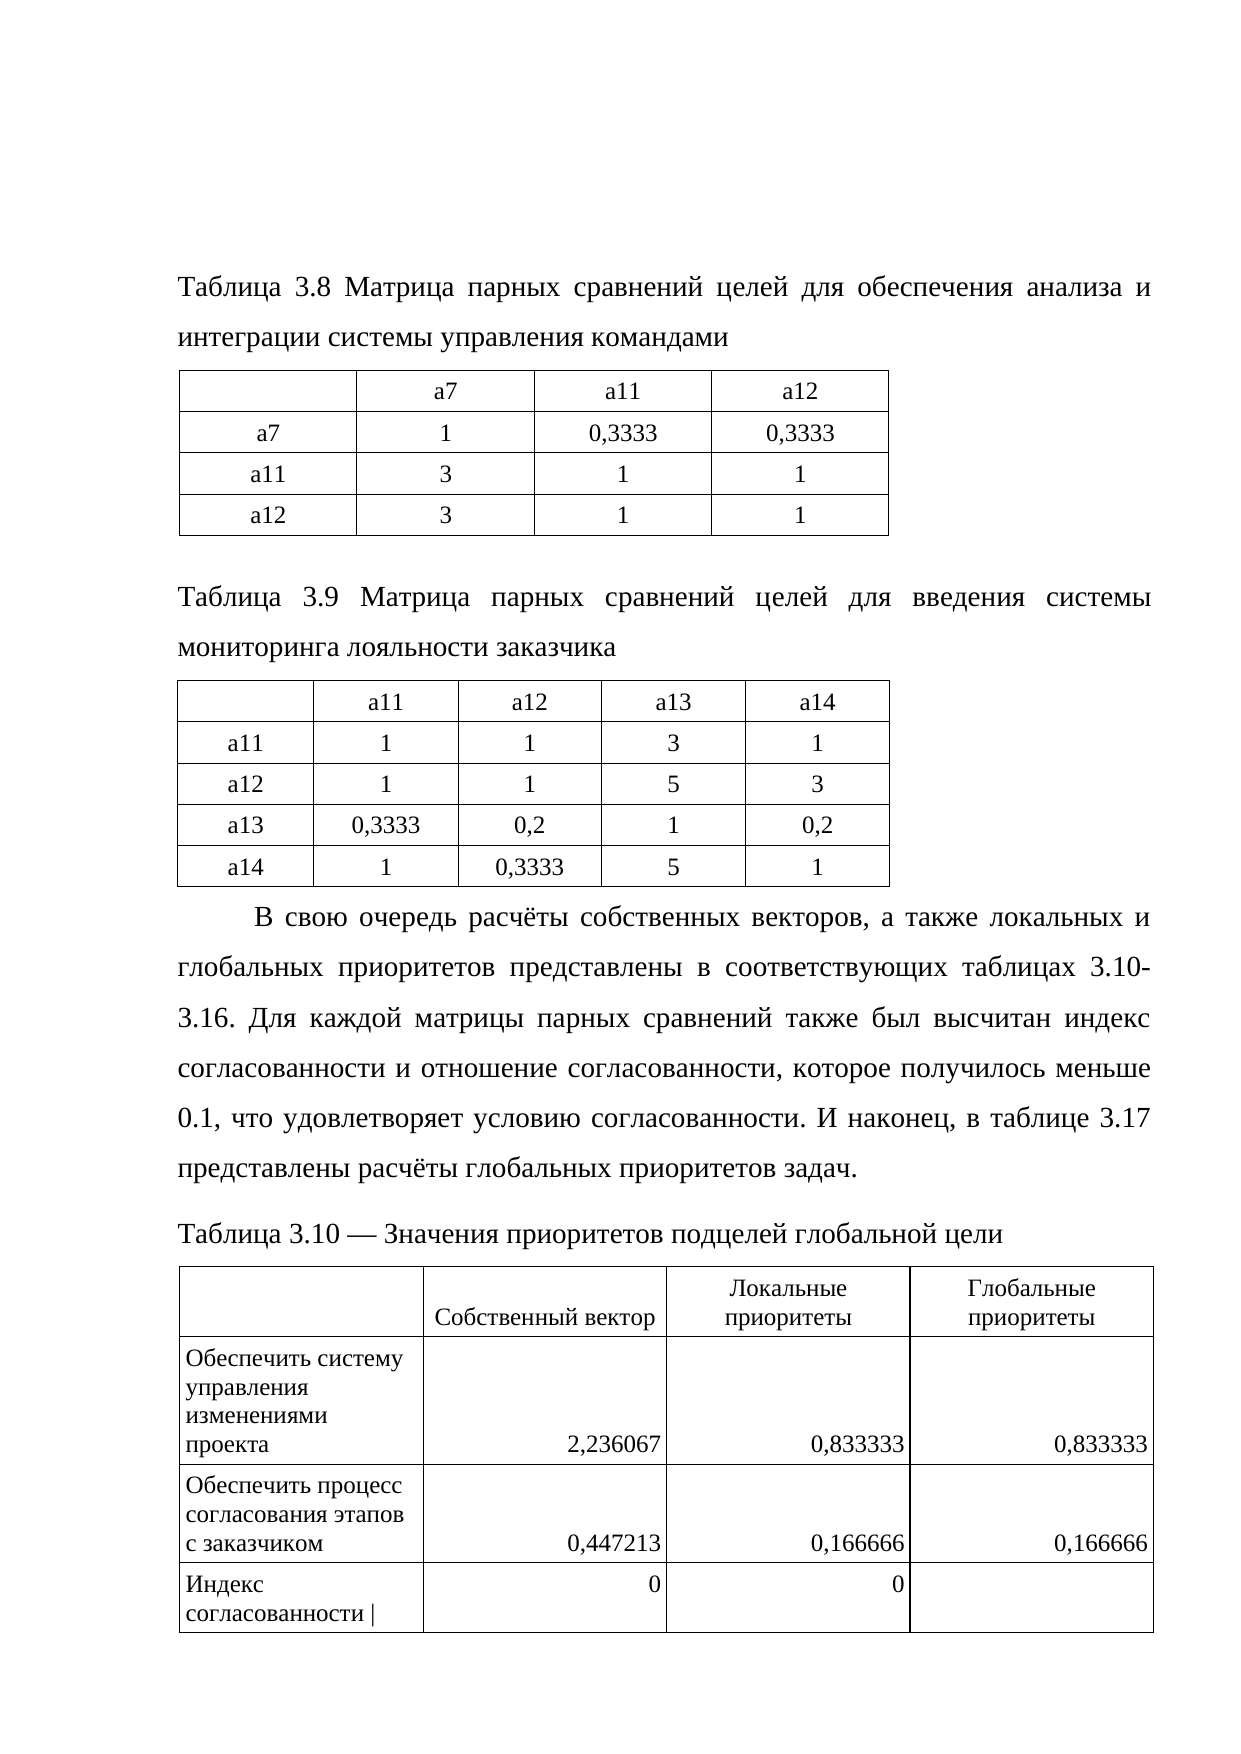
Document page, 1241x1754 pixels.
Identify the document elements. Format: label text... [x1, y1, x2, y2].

text Таблица 3.9 Матрица парных сравнений целей для введения системы мониторинга лояльности заказчика [177, 579, 1152, 663]
table_cell 1 [746, 722, 889, 762]
table_cell 3 [357, 495, 534, 535]
table_cell 0,166666 [911, 1465, 1153, 1562]
table_header Локальные приоритеты [667, 1267, 909, 1336]
table_cell 0,2 [459, 805, 601, 845]
table_cell 3 [357, 453, 534, 493]
table_header [180, 371, 356, 411]
table_cell 1 [746, 846, 889, 886]
table_cell 5 [602, 846, 745, 886]
text Таблица 3.10 — Значения приоритетов подцелей глобальной цели [177, 1216, 1152, 1249]
table_cell 1 [314, 764, 458, 804]
table_cell 5 [602, 764, 745, 804]
table_cell 1 [535, 495, 711, 535]
table_header Собственный вектор [424, 1267, 666, 1336]
table_header a12 [459, 681, 601, 721]
table_header a14 [746, 681, 889, 721]
text Таблица 3.8 Матрица парных сравнений целей для обеспечения анализа и интеграции системы управления командами [177, 269, 1152, 353]
table_cell a12 [178, 764, 313, 804]
table_cell 0 [667, 1563, 909, 1632]
table_cell 0,3333 [459, 846, 601, 886]
table_cell 0,2 [746, 805, 889, 845]
table_cell 0,166666 [667, 1465, 909, 1562]
table_cell 1 [314, 846, 458, 886]
table_cell 1 [712, 453, 888, 493]
table_cell 0,833333 [911, 1337, 1153, 1463]
table_cell 1 [712, 495, 888, 535]
table_cell 3 [746, 764, 889, 804]
table_cell 1 [535, 453, 711, 493]
table_cell 2,236067 [424, 1337, 666, 1463]
table_cell Обеспечить процесс согласования этапов с заказчиком [180, 1465, 423, 1562]
table_cell 3 [602, 722, 745, 762]
table_cell a7 [180, 412, 356, 452]
table_cell 1 [459, 722, 601, 762]
table_cell 0,3333 [535, 412, 711, 452]
table_header Глобальные приоритеты [911, 1267, 1153, 1336]
table_cell 0 [424, 1563, 666, 1632]
table_header a13 [602, 681, 745, 721]
table_header [178, 681, 313, 721]
table_cell a12 [180, 495, 356, 535]
table_header a7 [357, 371, 534, 411]
table_cell [911, 1563, 1153, 1632]
table_cell 1 [459, 764, 601, 804]
table_cell a13 [178, 805, 313, 845]
table_header a11 [314, 681, 458, 721]
table_cell a11 [178, 722, 313, 762]
table_cell 1 [602, 805, 745, 845]
table_cell 0,3333 [314, 805, 458, 845]
table_cell 0,3333 [712, 412, 888, 452]
table_cell 1 [314, 722, 458, 762]
table_cell a11 [180, 453, 356, 493]
table_cell 0,447213 [424, 1465, 666, 1562]
table_header a12 [712, 371, 888, 411]
table_cell Индекс согласованности | [180, 1563, 423, 1632]
table_cell 1 [357, 412, 534, 452]
table_cell Обеспечить систему управления изменениями проекта [180, 1337, 423, 1463]
table_cell a14 [178, 846, 313, 886]
table_cell 0,833333 [667, 1337, 909, 1463]
text В свою очередь расчёты собственных векторов, а также локальных и глобальных приоритетов представлены в соответствующих таблицах 3.10-3.16. Для каждой матрицы парных сравнений также был высчитан индекс согласованности и отношение согласованности, которое получилось меньше 0.1, что удовлетворяет условию согласованности. И наконец, в таблице 3.17 представлены расчёты глобальных приоритетов задач. [177, 899, 1152, 1184]
table_header a11 [535, 371, 711, 411]
table_header [180, 1267, 423, 1336]
